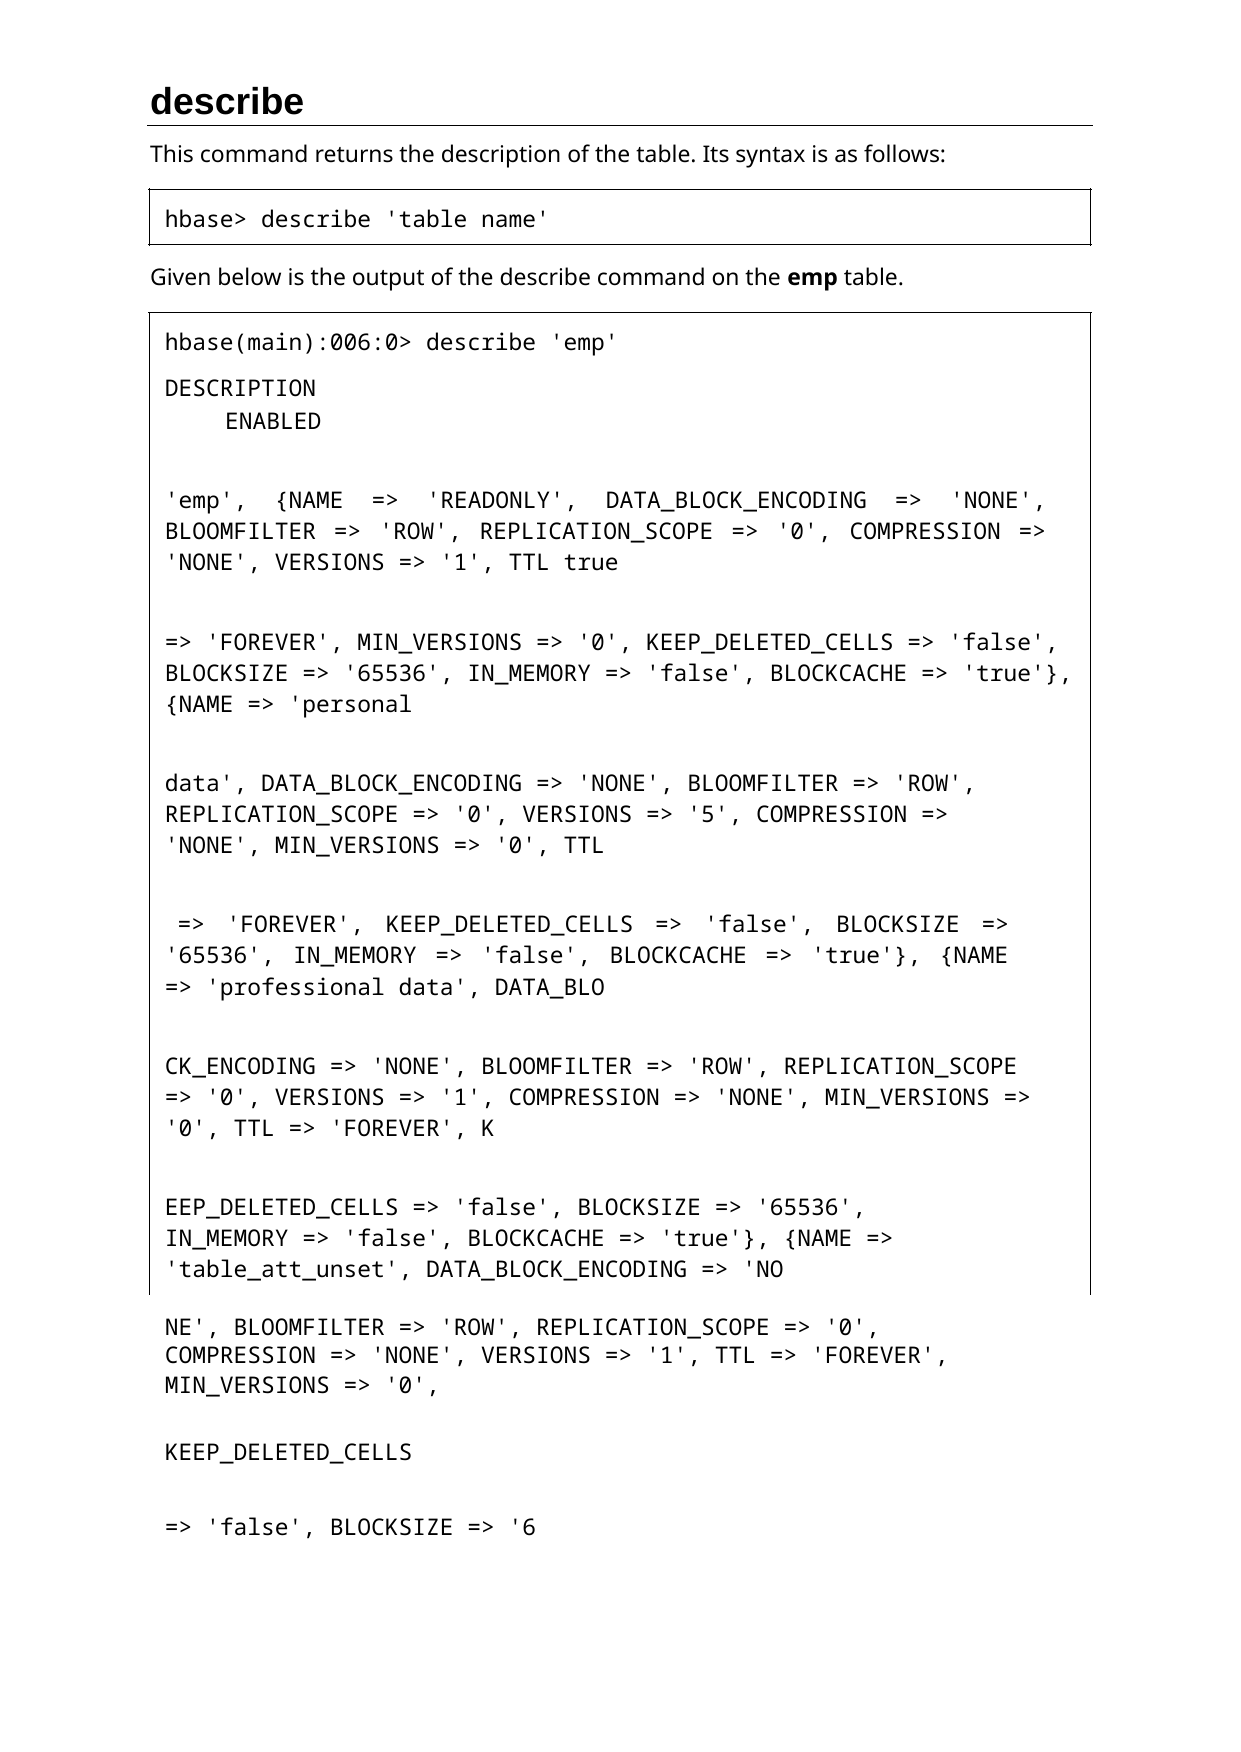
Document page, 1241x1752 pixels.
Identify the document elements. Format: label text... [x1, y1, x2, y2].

text KEEP_DELETED_CELLS [164, 1436, 1090, 1467]
text CK_ENCODING => 'NONE', BLOOMFILTER => 'ROW', REPLICATION_SCOPE => '0', VERSIONS => '1', COMPRESSION => 'NONE', MIN_VERSIONS => '0', TTL => 'FOREVER', K [164, 1049, 1047, 1143]
text 'emp', {NAME => 'READONLY', DATA_BLOCK_ENCODING => 'NONE', BLOOMFILTER => 'ROW', REPLICATION_SCOPE => '0', COMPRESSION => 'NONE', VERSIONS => '1', TTL true [164, 484, 1047, 578]
text Given below is the output of the describe command on the emp table. [150, 261, 1090, 292]
text DESCRIPTION [164, 372, 1090, 403]
text hbase> describe 'table name' [164, 203, 1090, 234]
text data', DATA_BLOCK_ENCODING => 'NONE', BLOOMFILTER => 'ROW', REPLICATION_SCOPE => '0', VERSIONS => '5', COMPRESSION => 'NONE', MIN_VERSIONS => '0', TTL [164, 767, 984, 860]
text hbase(main):006:0> describe 'emp' [164, 326, 1090, 357]
text ENABLED [225, 405, 1090, 436]
text NE', BLOOMFILTER => 'ROW', REPLICATION_SCOPE => '0', COMPRESSION => 'NONE', VERSIONS => '1', TTL => 'FOREVER', MIN_VERSIONS => '0', [164, 1311, 1009, 1400]
text => 'false', BLOCKSIZE => '6 [164, 1511, 1090, 1542]
text describe [150, 79, 1090, 123]
text This command returns the description of the table. Its syntax is as follows: [150, 138, 1090, 169]
text => 'FOREVER', KEEP_DELETED_CELLS => 'false', BLOCKSIZE => '65536', IN_MEMORY => 'false', BLOCKCACHE => 'true'}, {NAME => 'professional data', DATA_BLO [164, 908, 1009, 1002]
text => 'FOREVER', MIN_VERSIONS => '0', KEEP_DELETED_CELLS => 'false', BLOCKSIZE => '65536', IN_MEMORY => 'false', BLOCKCACHE => 'true'}, {NAME => 'personal [164, 625, 1074, 719]
text EEP_DELETED_CELLS => 'false', BLOCKSIZE => '65536', IN_MEMORY => 'false', BLOCKCACHE => 'true'}, {NAME => 'table_att_unset', DATA_BLOCK_ENCODING => 'NO [164, 1191, 972, 1284]
